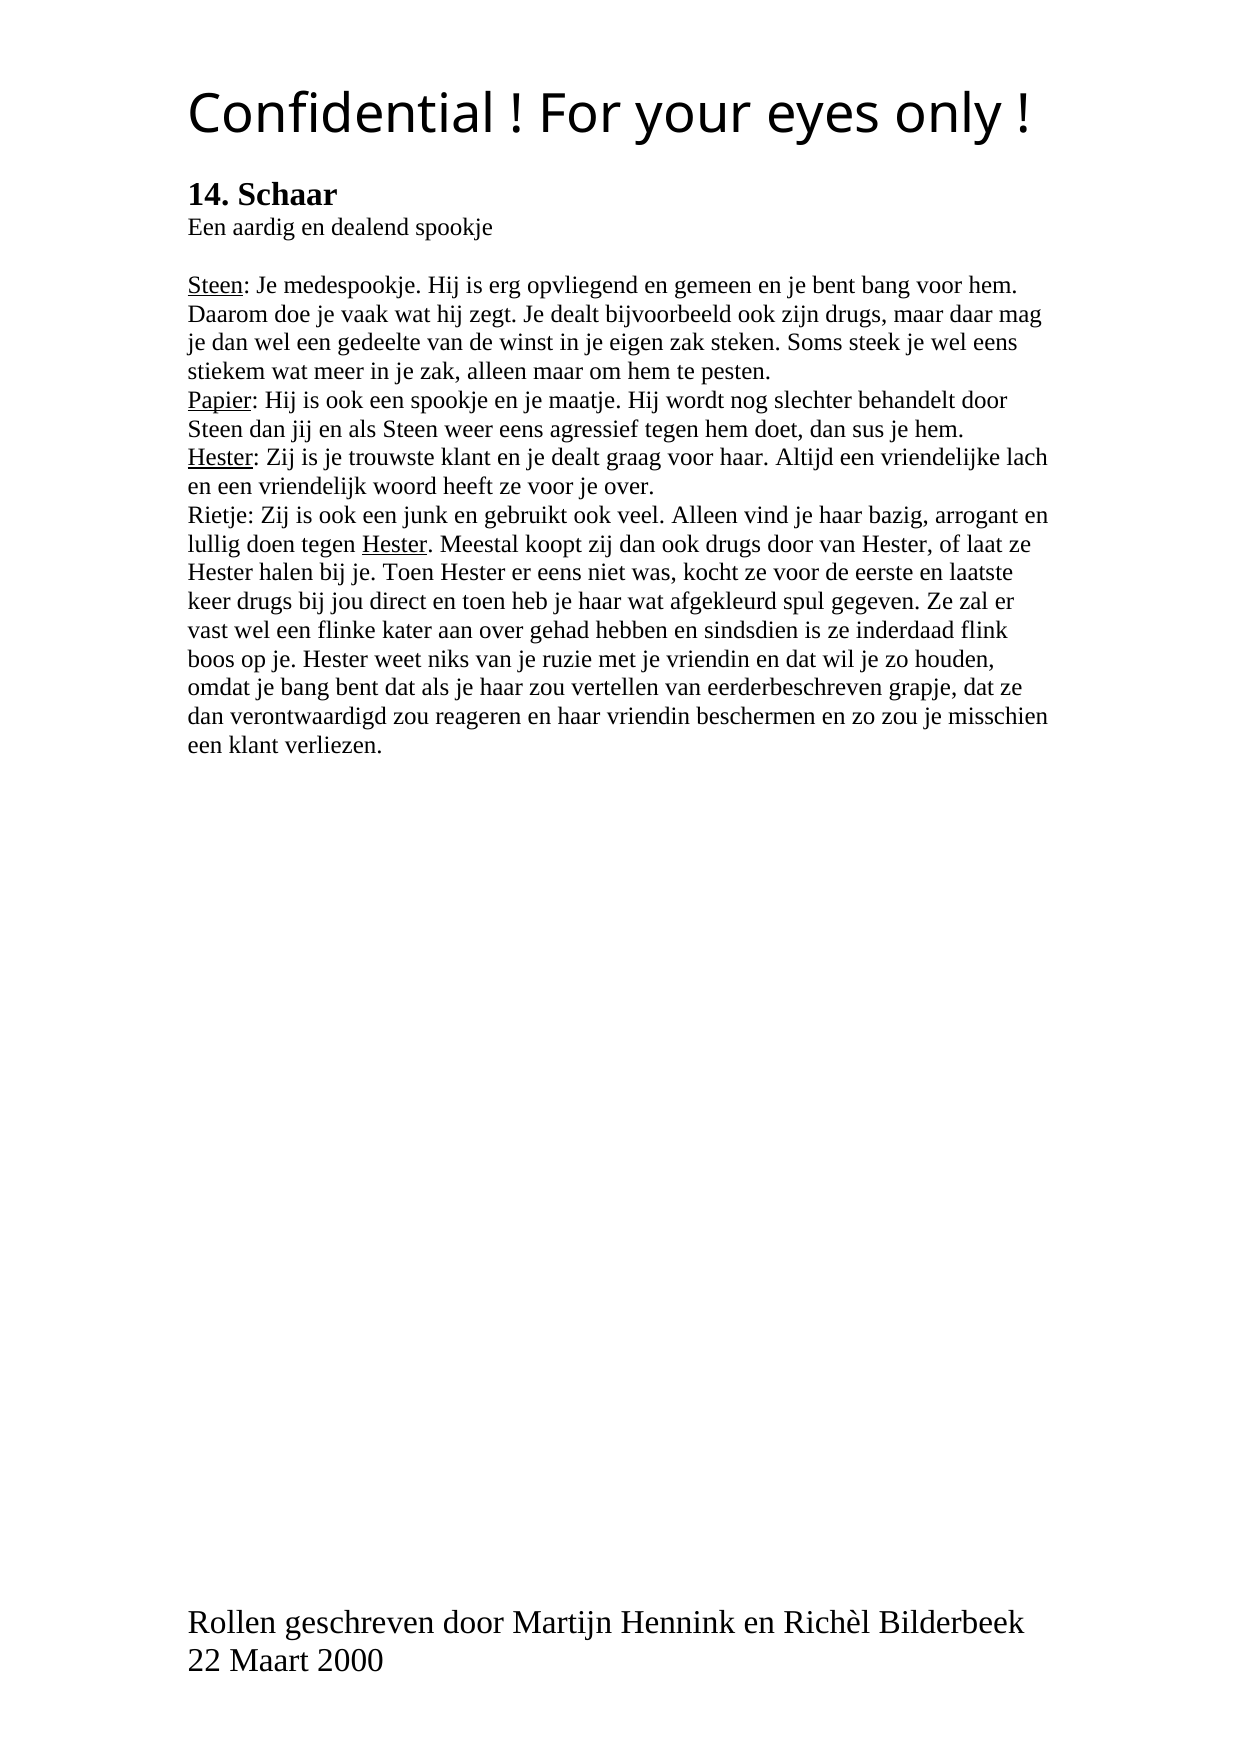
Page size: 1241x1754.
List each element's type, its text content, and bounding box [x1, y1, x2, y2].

text 14. Schaar [187, 174, 1053, 212]
text Hester: Zij is je trouwste klant en je dealt graag voor haar. Altijd een vriendelijke lach en een vriendelijk woord heeft ze voor je over. [187, 442, 1053, 500]
text Een aardig en dealend spookje [187, 212, 1053, 241]
text Papier: Hij is ook een spookje en je maatje. Hij wordt nog slechter behandelt door Steen dan jij en als Steen weer eens agressief tegen hem doet, dan sus je hem. [187, 385, 1053, 442]
text Rietje: Zij is ook een junk en gebruikt ook veel. Alleen vind je haar bazig, arrogant en lullig doen tegen Hester. Meestal koopt zij dan ook drugs door van Hester, of laat ze Hester halen bij je. Toen Hester er eens niet was, kocht ze voor de eerste en laatste keer drugs bij jou direct en toen heb je haar wat afgekleurd spul gegeven. Ze zal er vast wel een flinke kater aan over gehad hebben en sindsdien is ze inderdaad flink boos op je. Hester weet niks van je ruzie met je vriendin en dat wil je zo houden, omdat je bang bent dat als je haar zou vertellen van eerderbeschreven grapje, dat ze dan verontwaardigd zou reageren en haar vriendin beschermen en zo zou je misschien een klant verliezen. [187, 500, 1053, 759]
text Steen: Je medespookje. Hij is erg opvliegend en gemeen en je bent bang voor hem. Daarom doe je vaak wat hij zegt. Je dealt bijvoorbeeld ook zijn drugs, maar daar mag je dan wel een gedeelte van de winst in je eigen zak steken. Soms steek je wel eens stiekem wat meer in je zak, alleen maar om hem te pesten. [187, 270, 1053, 385]
